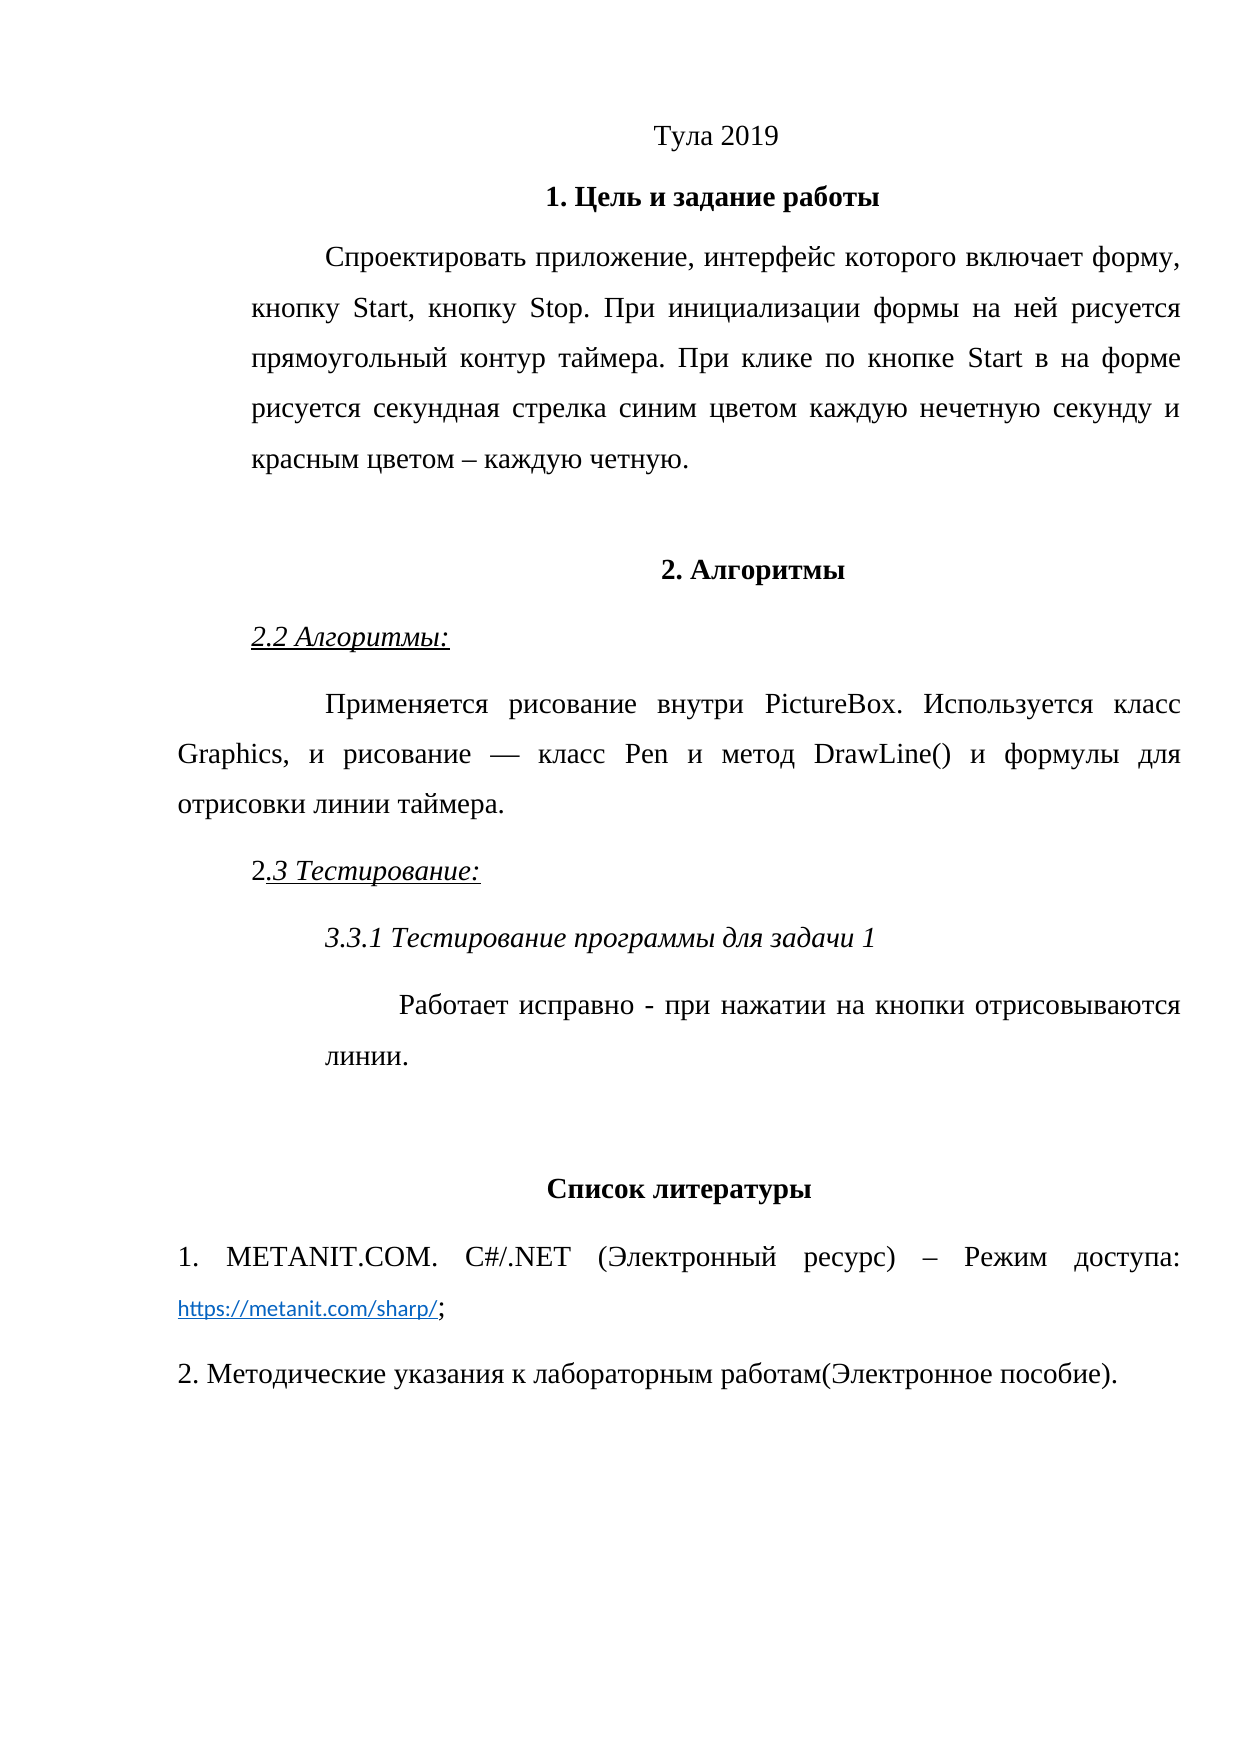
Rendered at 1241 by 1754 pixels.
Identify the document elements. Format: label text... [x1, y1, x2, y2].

text 2. Методические указания к лабораторным работам(Электронное пособие). [177, 1356, 1181, 1389]
text Тула 2019 [251, 118, 1181, 152]
text 3.3.1 Тестирование программы для задачи 1 [177, 920, 1181, 954]
text 1. Цель и задание работы [251, 179, 1181, 212]
text Спроектировать приложение, интерфейс которого включает форму, кнопку Start, кнопку Stop. При инициализации формы на ней рисуется прямоугольный контур таймера. При клике по кнопке Start в на форме рисуется секундная стрелка синим цветом каждую нечетную секунду и красным цветом – каждую четную. [251, 239, 1181, 474]
list 2. Алгоритмы [251, 552, 1181, 585]
text 1. METANIT.COM. C#/.NET (Электронный ресурс) – Режим доступа: https://metanit.com/sharp/; [177, 1239, 1181, 1322]
text 2.3 Тестирование: [177, 853, 1181, 887]
text Применяется рисование внутри PictureBox. Используется класс Graphics, и рисование — класс Pen и метод DrawLine() и формулы для отрисовки линии таймера. [177, 686, 1181, 820]
text Работает исправно - при нажатии на кнопки отрисовываются линии. [325, 987, 1181, 1071]
text 2.2 Алгоритмы: [177, 619, 1181, 652]
text Список литературы [177, 1172, 1181, 1205]
